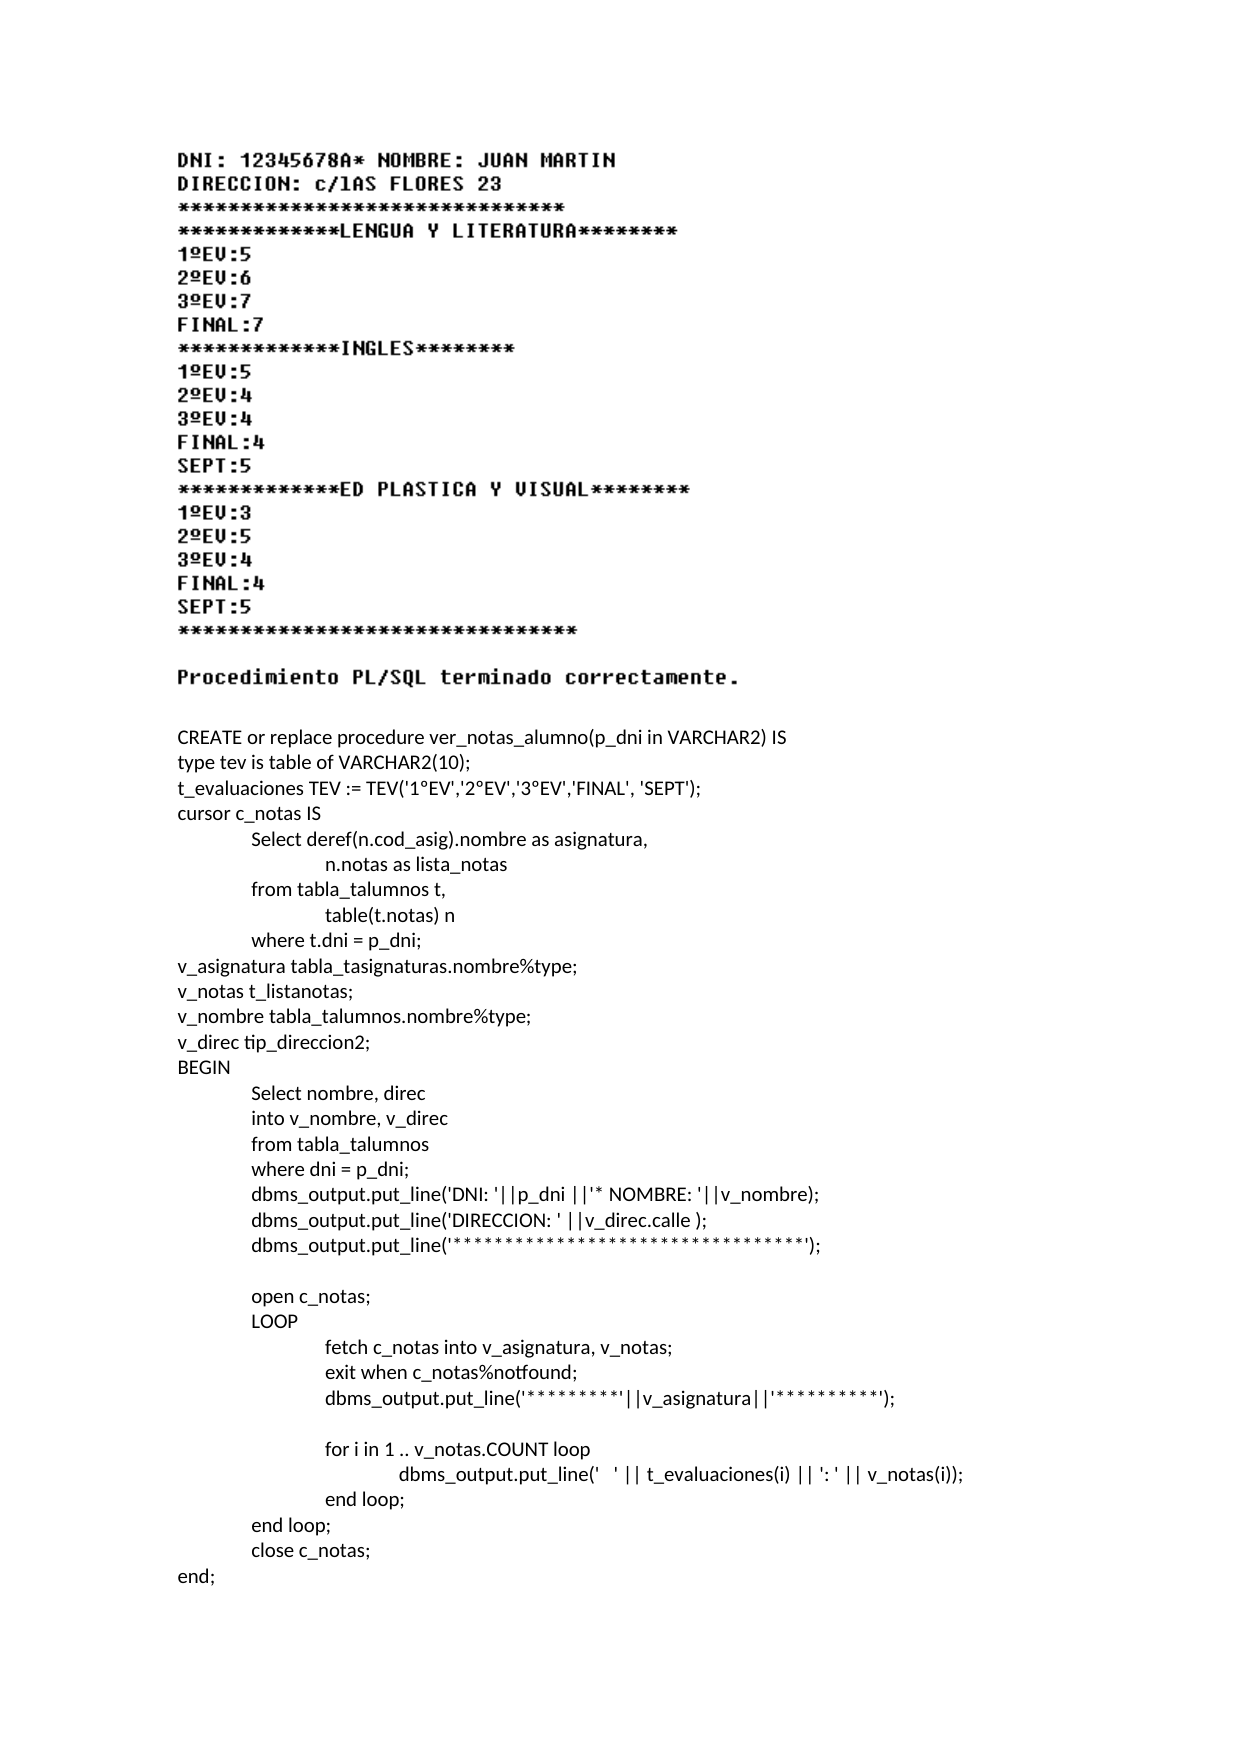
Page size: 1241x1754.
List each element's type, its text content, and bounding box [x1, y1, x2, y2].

text exit when c_notas%notfound; [177, 1359, 1063, 1385]
text LOOP [177, 1309, 1063, 1334]
text dbms_output.put_line(' ' || t_evaluaciones(i) || ': ' || v_notas(i)); [177, 1461, 1063, 1487]
text t_evaluaciones TEV := TEV('1ºEV','2ºEV','3ºEV','FINAL', 'SEPT'); [177, 775, 1063, 800]
text for i in 1 .. v_notas.COUNT loop [177, 1436, 1063, 1461]
text fetch c_notas into v_asignatura, v_notas; [177, 1334, 1063, 1359]
text dbms_output.put_line('*********'||v_asignatura||'**********'); [177, 1385, 1063, 1410]
text open c_notas; [177, 1283, 1063, 1309]
text dbms_output.put_line('DNI: '||p_dni ||'* NOMBRE: '||v_nombre); [177, 1182, 1063, 1207]
text v_notas t_listanotas; [177, 978, 1063, 1004]
text Select deref(n.cod_asig).nombre as asignatura, [177, 826, 1063, 851]
text table(t.notas) n [177, 902, 1063, 927]
text v_direc tip_direccion2; [177, 1029, 1063, 1054]
text where dni = p_dni; [177, 1156, 1063, 1182]
text dbms_output.put_line('DIRECCION: ' ||v_direc.calle ); [177, 1207, 1063, 1232]
text cursor c_notas IS [177, 800, 1063, 826]
text v_nombre tabla_talumnos.nombre%type; [177, 1004, 1063, 1029]
text from tabla_talumnos t, [177, 877, 1063, 902]
text into v_nombre, v_direc [177, 1105, 1063, 1131]
text type tev is table of VARCHAR2(10); [177, 749, 1063, 775]
text close c_notas; [177, 1537, 1063, 1563]
picture [177, 147, 740, 700]
text end; [177, 1563, 1063, 1588]
text v_asignatura tabla_tasignaturas.nombre%type; [177, 953, 1063, 978]
text end loop; [177, 1512, 1063, 1537]
text from tabla_talumnos [177, 1131, 1063, 1156]
text where t.dni = p_dni; [177, 927, 1063, 953]
text dbms_output.put_line('**********************************'); [177, 1232, 1063, 1258]
text n.notas as lista_notas [177, 851, 1063, 877]
text Select nombre, direc [177, 1080, 1063, 1105]
text CREATE or replace procedure ver_notas_alumno(p_dni in VARCHAR2) IS [177, 724, 1063, 749]
text end loop; [177, 1487, 1063, 1512]
text BEGIN [177, 1054, 1063, 1080]
